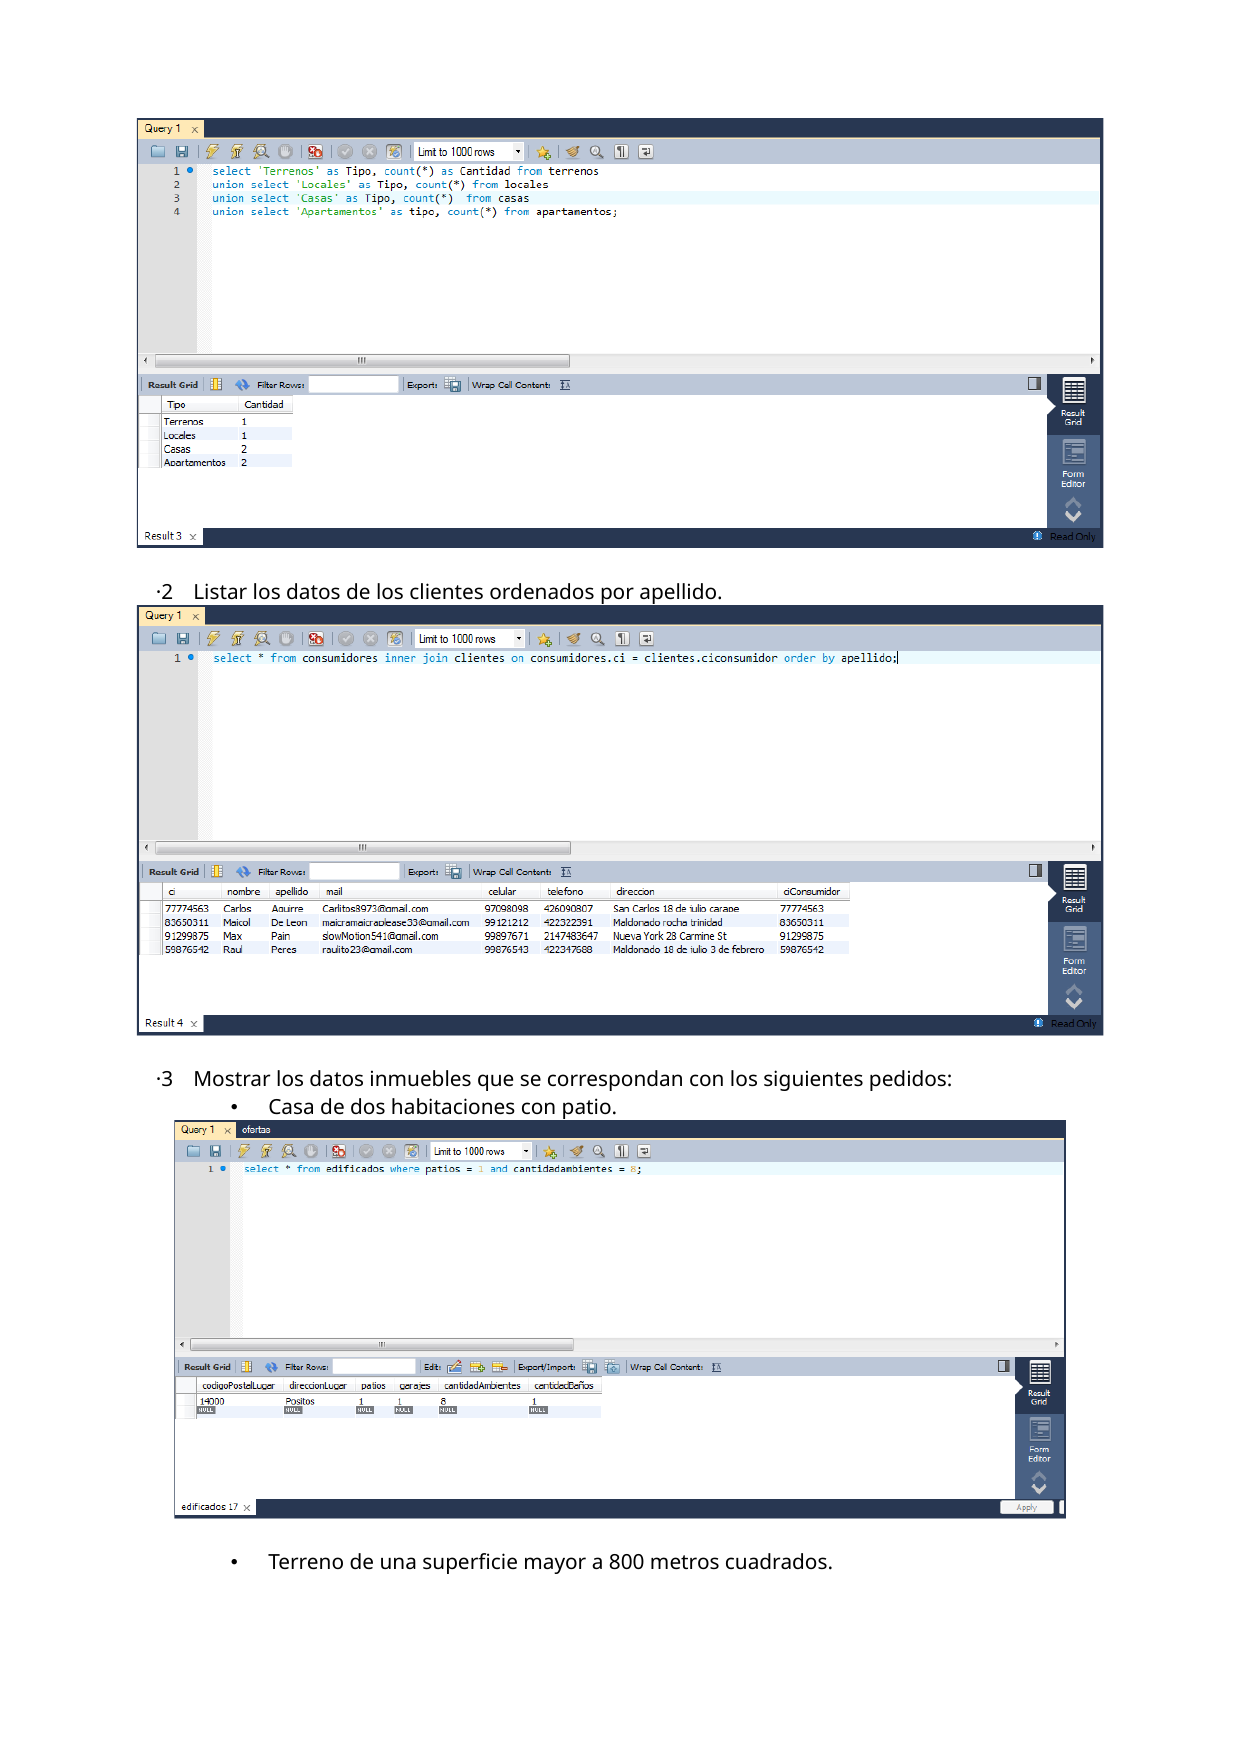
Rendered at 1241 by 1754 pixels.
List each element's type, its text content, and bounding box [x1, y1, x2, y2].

picture [136, 605, 1104, 1036]
picture [136, 118, 1104, 549]
list Casa de dos habitaciones con patio. [231, 1092, 1122, 1121]
list Mostrar los datos inmuebles que se correspondan con los siguientes pedidos: [156, 1064, 1122, 1092]
picture [174, 1120, 1066, 1519]
list Listar los datos de los clientes ordenados por apellido. [156, 577, 1122, 605]
list Terreno de una superficie mayor a 800 metros cuadrados. [231, 1547, 1122, 1576]
